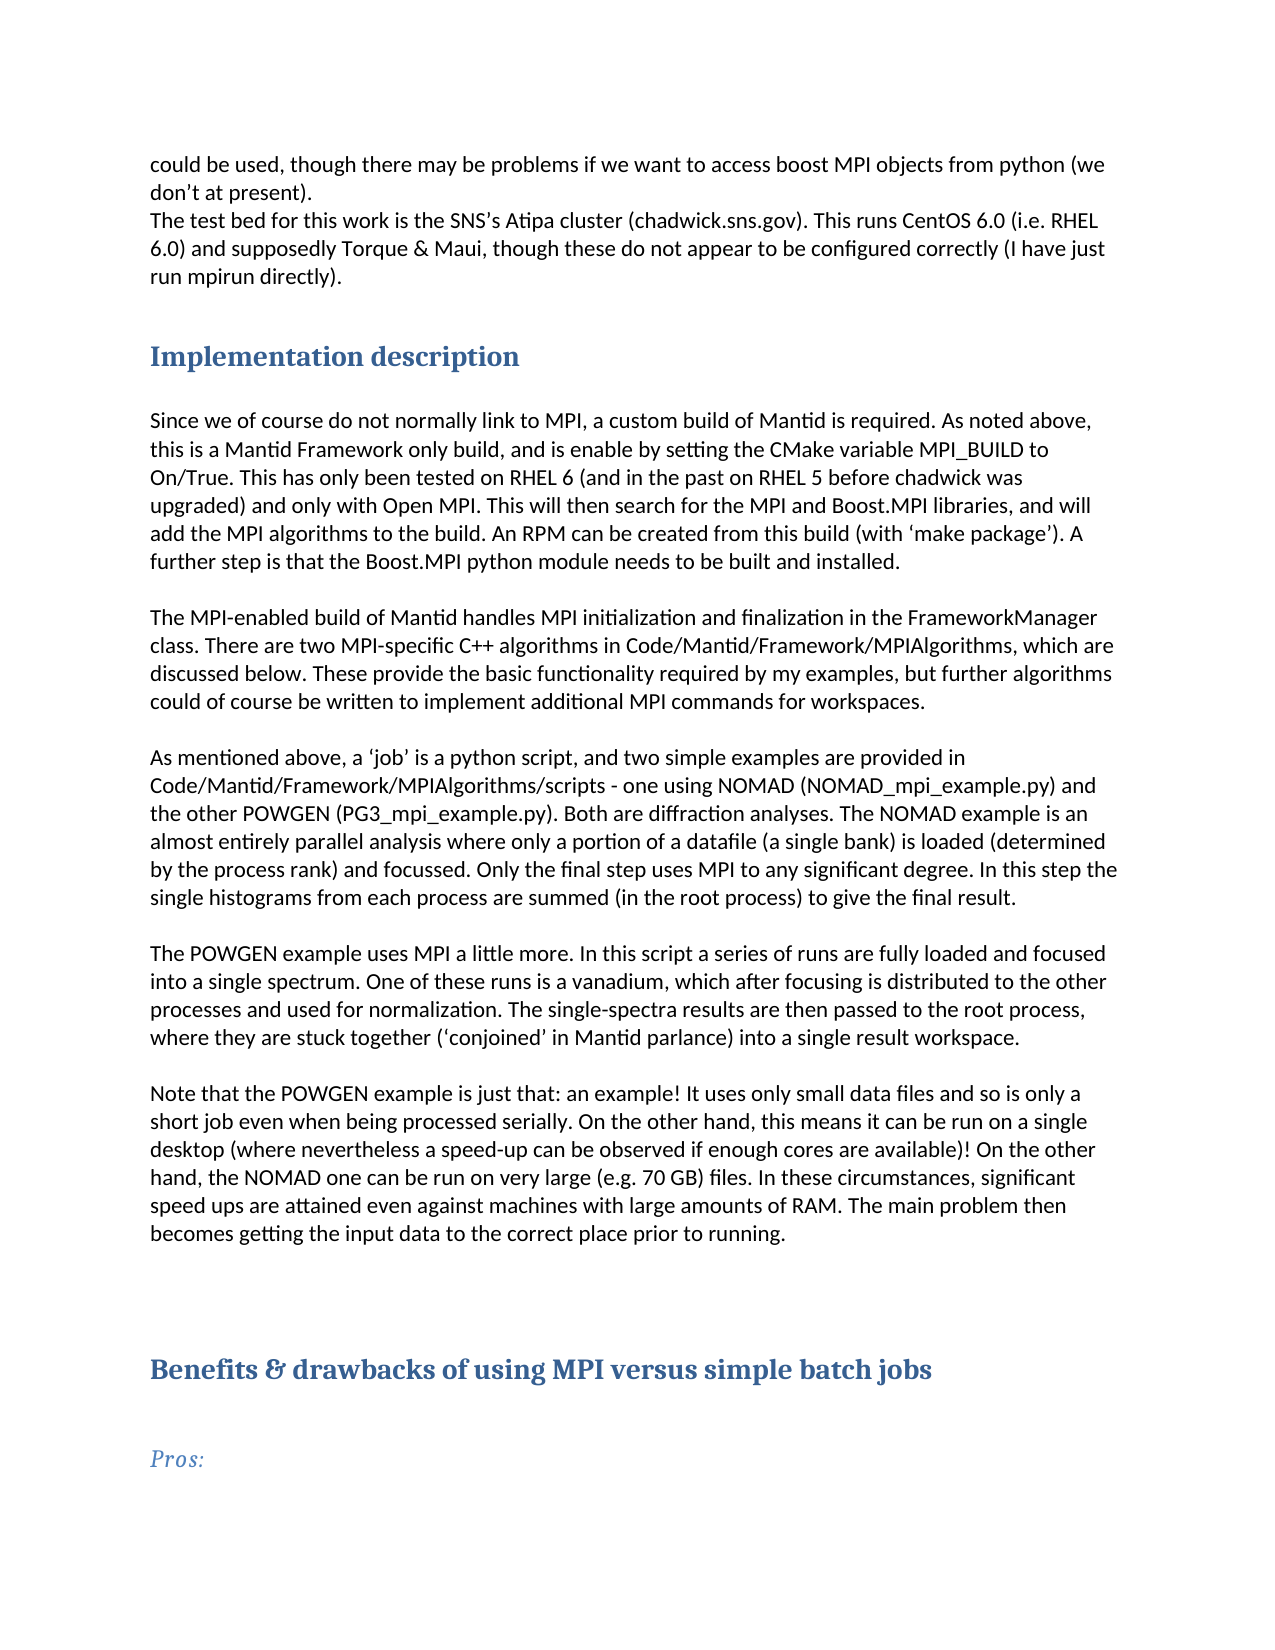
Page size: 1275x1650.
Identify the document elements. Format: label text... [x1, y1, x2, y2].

text could be used, though there may be problems if we want to access boost MPI objects from python (we don’t at present). [150, 150, 1125, 206]
text The test bed for this work is the SNS’s Atipa cluster (chadwick.sns.gov). This runs CentOS 6.0 (i.e. RHEL 6.0) and supposedly Torque & Maui, though these do not appear to be configured correctly (I have just run mpirun directly). [150, 206, 1125, 290]
text Note that the POWGEN example is just that: an example! It uses only small data files and so is only a short job even when being processed serially. On the other hand, this means it can be run on a single desktop (where nevertheless a speed-up can be observed if enough cores are available)! On the other hand, the NOMAD one can be run on very large (e.g. 70 GB) files. In these circumstances, significant speed ups are attained even against machines with large amounts of RAM. The main problem then becomes getting the input data to the correct place prior to running. [150, 1079, 1125, 1247]
text As mentioned above, a ‘job’ is a python script, and two simple examples are provided in Code/Mantid/Framework/MPIAlgorithms/scripts - one using NOMAD (NOMAD_mpi_example.py) and the other POWGEN (PG3_mpi_example.py). Both are diffraction analyses. The NOMAD example is an almost entirely parallel analysis where only a portion of a datafile (a single bank) is loaded (determined by the process rank) and focussed. Only the final step uses MPI to any significant degree. In this step the single histograms from each process are summed (in the root process) to give the final result. [150, 743, 1125, 911]
text The MPI-enabled build of Mantid handles MPI initialization and finalization in the FrameworkManager class. There are two MPI-specific C++ algorithms in Code/Mantid/Framework/MPIAlgorithms, which are discussed below. These provide the basic functionality required by my examples, but further algorithms could of course be written to implement additional MPI commands for workspaces. [150, 603, 1125, 715]
subtitle Benefits & drawbacks of using MPI versus simple batch jobs [150, 1353, 1125, 1387]
text The POWGEN example uses MPI a little more. In this script a series of runs are fully loaded and focused into a single spectrum. One of these runs is a vanadium, which after focusing is distributed to the other processes and used for normalization. The single-spectra results are then passed to the root process, where they are stuck together (‘conjoined’ in Mantid parlance) into a single result workspace. [150, 939, 1125, 1051]
subtitle Implementation description [150, 340, 1125, 374]
subtitle Pros: [150, 1445, 1125, 1474]
text Since we of course do not normally link to MPI, a custom build of Mantid is required. As noted above, this is a Mantid Framework only build, and is enable by setting the CMake variable MPI_BUILD to On/True. This has only been tested on RHEL 6 (and in the past on RHEL 5 before chadwick was upgraded) and only with Open MPI. This will then search for the MPI and Boost.MPI libraries, and will add the MPI algorithms to the build. An RPM can be created from this build (with ‘make package’). A further step is that the Boost.MPI python module needs to be built and installed. [150, 407, 1125, 575]
